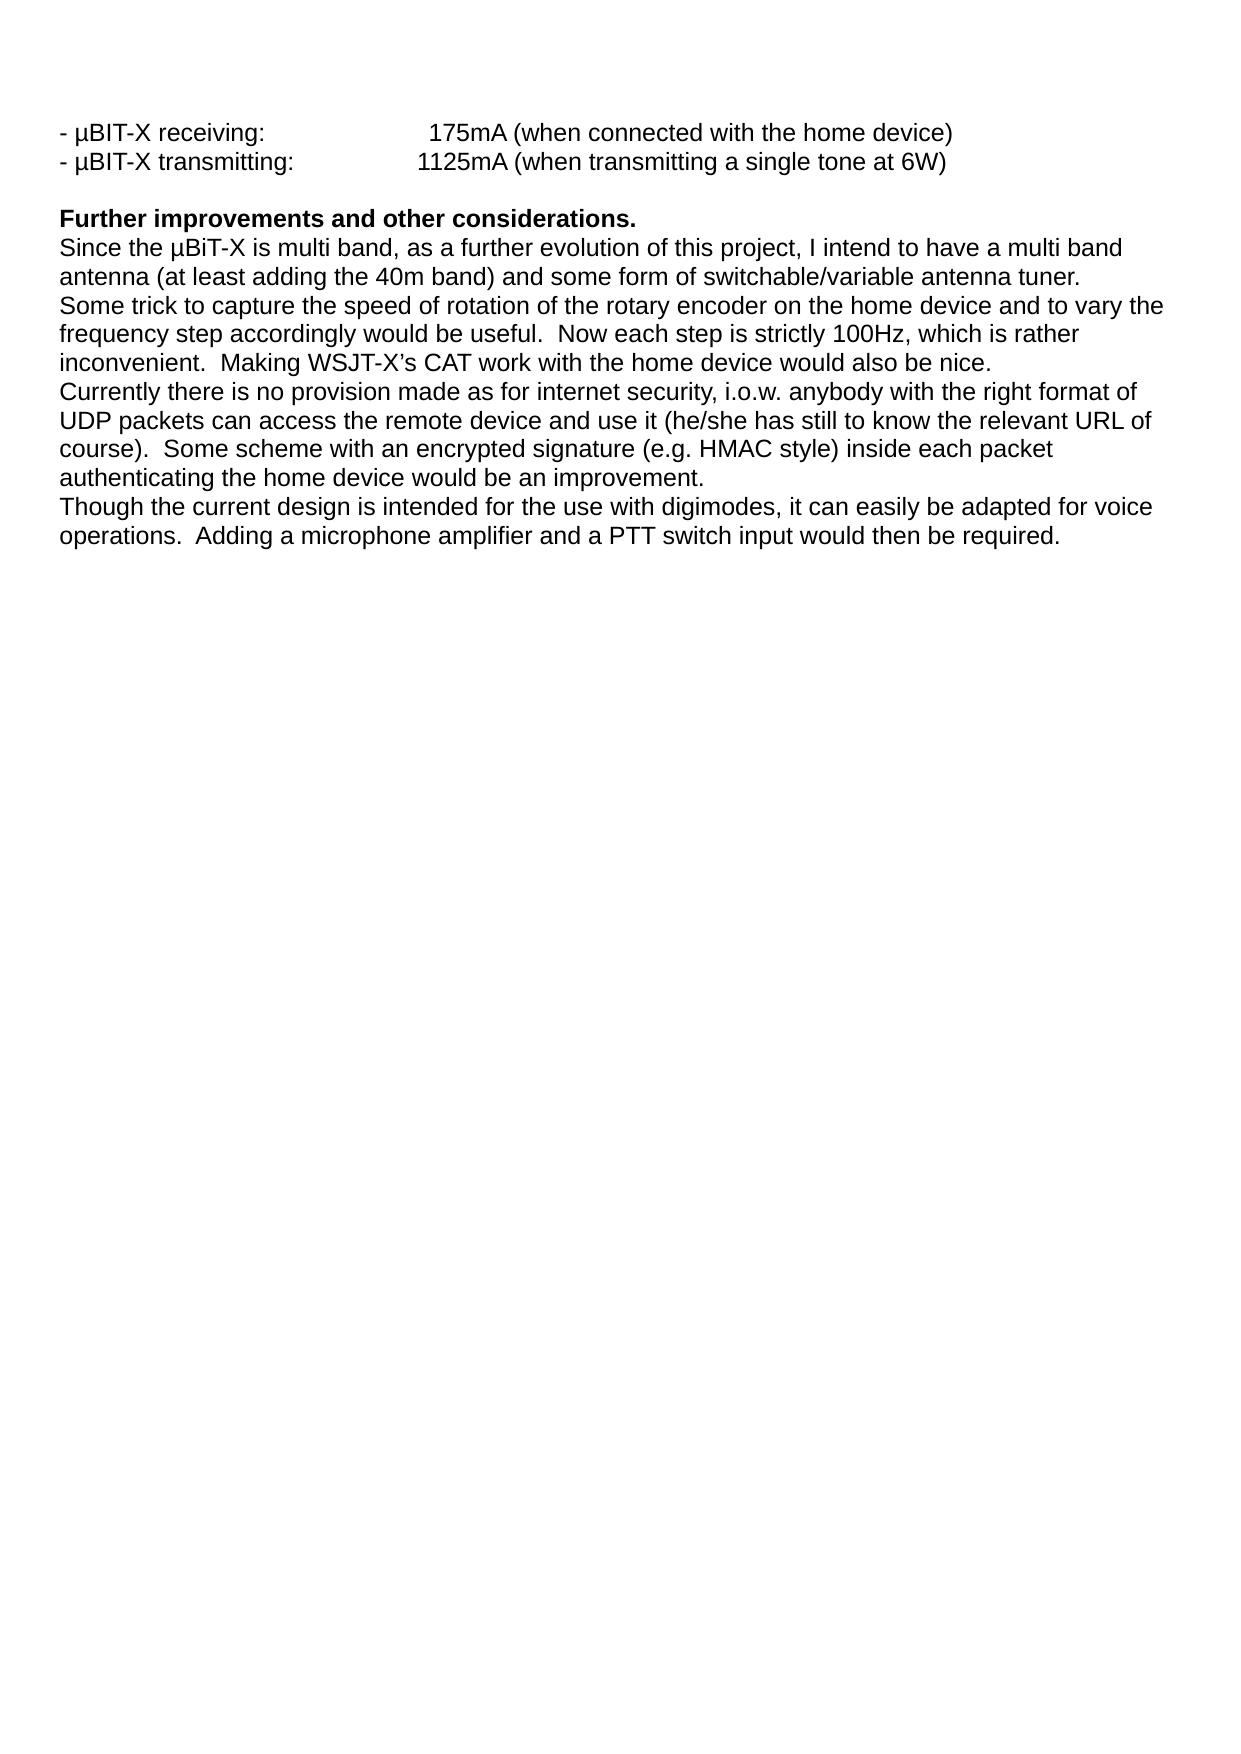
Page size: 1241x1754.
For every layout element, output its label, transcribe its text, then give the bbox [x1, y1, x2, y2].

text Further improvements and other considerations. Since the µBiT-X is multi band, as a further evolution of this project, I intend to have a multi band antenna (at least adding the 40m band) and some form of switchable/variable antenna tuner. [59, 204, 1187, 291]
text - µBIT-X receiving: 175mA (when connected with the home device) - µBIT-X transmitting: 1125mA (when transmitting a single tone at 6W) [59, 118, 1187, 176]
text Some trick to capture the speed of rotation of the rotary encoder on the home device and to vary the frequency step accordingly would be useful. Now each step is strictly 100Hz, which is rather inconvenient. Making WSJT-X’s CAT work with the home device would also be nice. Currently there is no provision made as for internet security, i.o.w. anybody with the right format of UDP packets can access the remote device and use it (he/she has still to know the relevant URL of course). Some scheme with an encrypted signature (e.g. HMAC style) inside each packet authenticating the home device would be an improvement. Though the current design is intended for the use with digimodes, it can easily be adapted for voice operations. Adding a microphone amplifier and a PTT switch input would then be required. [59, 291, 1187, 607]
